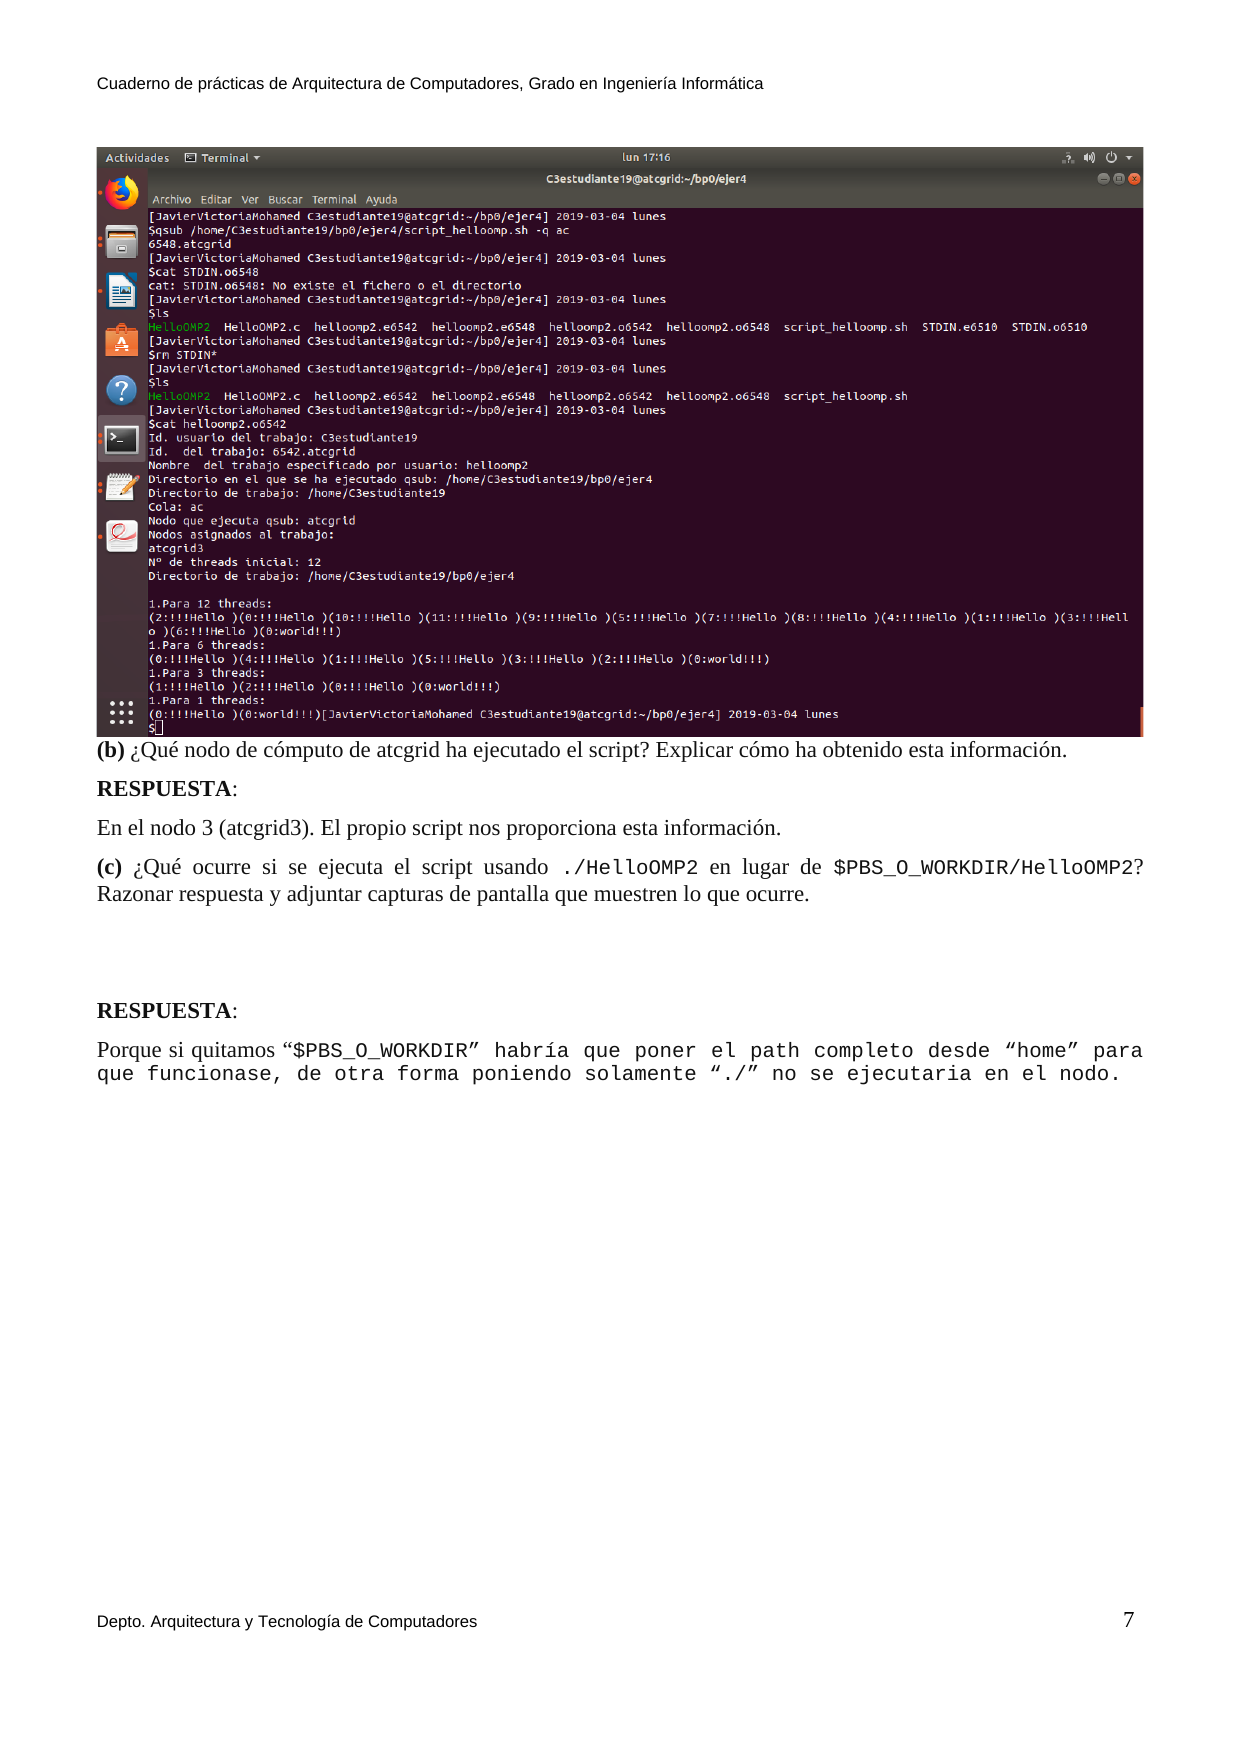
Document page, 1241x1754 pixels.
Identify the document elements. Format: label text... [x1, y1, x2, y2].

list (c) ¿Qué ocurre si se ejecuta el script usando ./HelloOMP2 en lugar de $PBS_O_WORKDIR/HelloOMP2? Razonar respuesta y adjuntar capturas de pantalla que muestren lo que ocurre. [67, 853, 1143, 907]
list (b) ¿Qué nodo de cómputo de atcgrid ha ejecutado el script? Explicar cómo ha obtenido esta información. [67, 148, 1143, 763]
list En el nodo 3 (atcgrid3). El propio script nos proporciona esta información. [97, 814, 1143, 840]
list RESPUESTA: [97, 997, 1143, 1023]
picture [96, 147, 1144, 737]
list RESPUESTA: [97, 775, 1143, 801]
list Porque si quitamos “$PBS_O_WORKDIR” habría que poner el path completo desde “home” para que funcionase, de otra forma poniendo solamente “./” no se ejecutaria en el nodo. [97, 1036, 1143, 1087]
